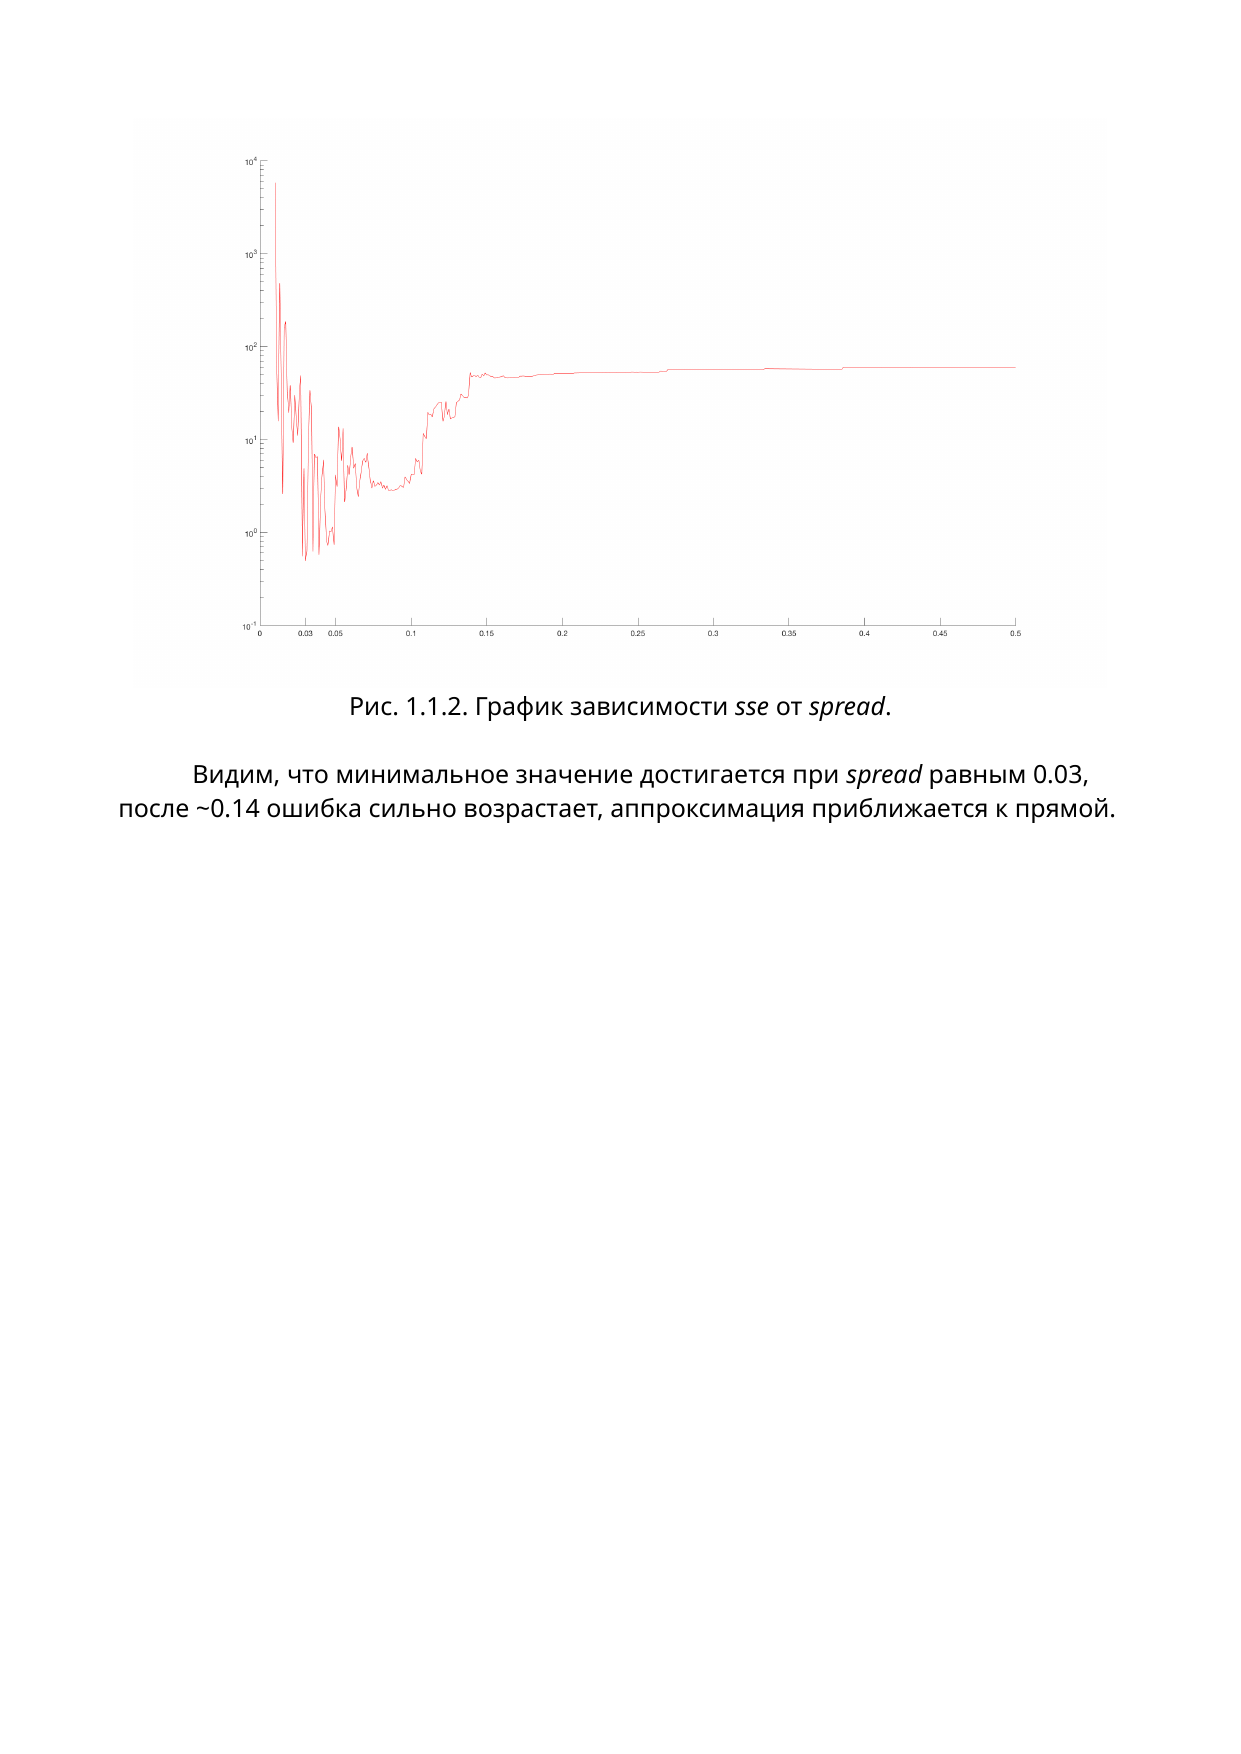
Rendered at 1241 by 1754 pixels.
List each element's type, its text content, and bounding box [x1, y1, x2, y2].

picture [133, 118, 1108, 688]
text Видим, что минимальное значение достигается при spread равным 0.03, после ~0.14 ошибка сильно возрастает, аппроксимация приближается к прямой. [118, 757, 1122, 825]
text Рис. 1.1.2. График зависимости sse от spread. [118, 118, 1122, 723]
